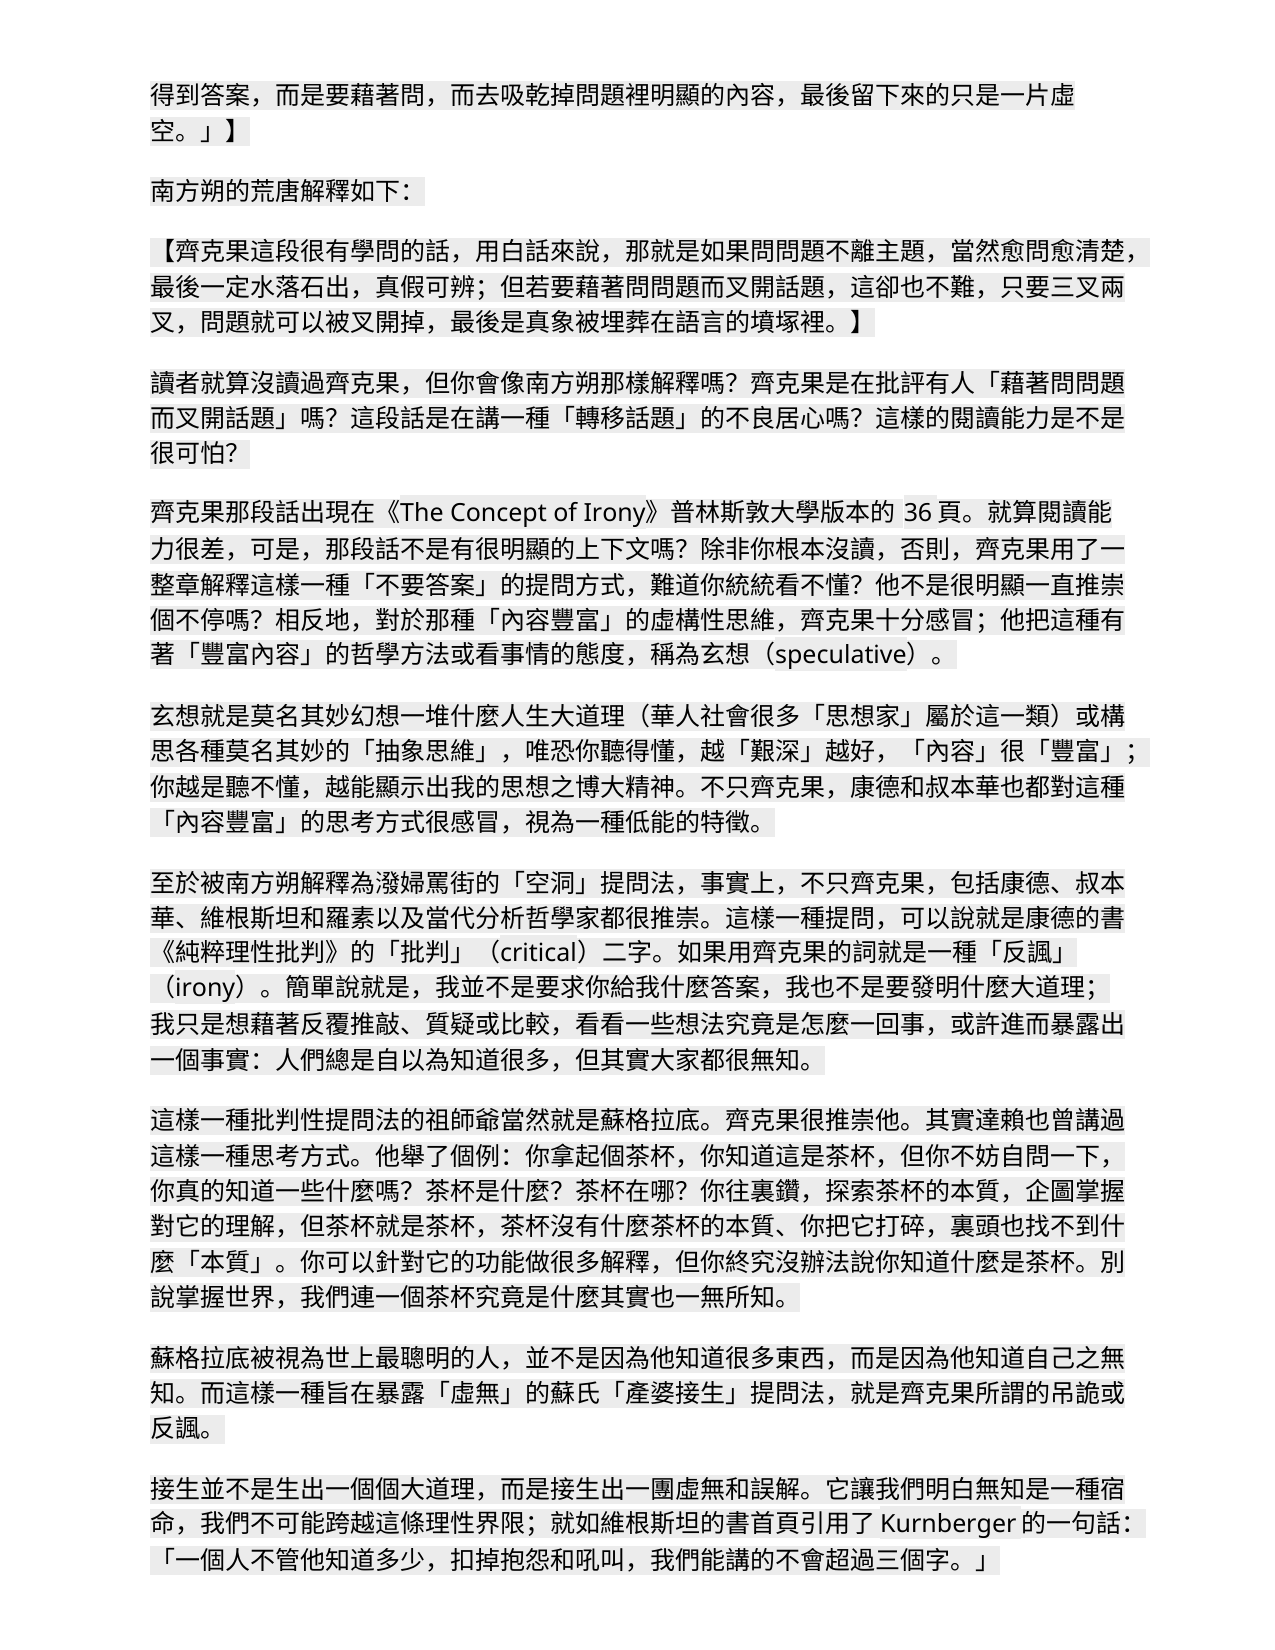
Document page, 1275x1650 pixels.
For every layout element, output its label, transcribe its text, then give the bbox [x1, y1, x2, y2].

text 接生並不是生出一個個大道理，而是接生出一團虛無和誤解。它讓我們明白無知是一種宿命，我們不可能跨越這條理性界限；就如維根斯坦的書首頁引用了Kurnberger的一句話：「一個人不管他知道多少，扣掉抱怨和吼叫，我們能講的不會超過三個字。」 [150, 1469, 1125, 1575]
text 齊克果那段話出現在《The Concept of Irony》普林斯敦大學版本的 36頁。就算閱讀能力很差，可是，那段話不是有很明顯的上下文嗎？除非你根本沒讀，否則，齊克果用了一整章解釋這樣一種「不要答案」的提問方式，難道你統統看不懂？他不是很明顯一直推崇個不停嗎？相反地，對於那種「內容豐富」的虛構性思維，齊克果十分感冒；他把這種有著「豐富內容」的哲學方法或看事情的態度，稱為玄想（speculative）。 [150, 494, 1125, 671]
text 【齊克果這段很有學問的話，用白話來說，那就是如果問問題不離主題，當然愈問愈清楚，最後一定水落石出，真假可辨；但若要藉著問問題而叉開話題，這卻也不難，只要三叉兩叉，問題就可以被叉開掉，最後是真象被埋葬在語言的墳塚裡。】 [150, 231, 1125, 337]
text 讀者就算沒讀過齊克果，但你會像南方朔那樣解釋嗎？齊克果是在批評有人「藉著問問題而叉開話題」嗎？這段話是在講一種「轉移話題」的不良居心嗎？這樣的閱讀能力是不是很可怕？ [150, 362, 1125, 469]
text 南方朔的荒唐解釋如下： [150, 171, 1125, 206]
text 【「問一個問題，會顯示出雙重目的。有的人問問題，是為了要得到具有清晰內容的答案，因而問得愈深，答案也就更深入且有意義；而有的人在問一個問題時，他的興趣並不是要得到答案，而是要藉著問，而去吸乾掉問題裡明顯的內容，最後留下來的只是一片虛空。」】 [150, 75, 1125, 146]
text 至於被南方朔解釋為潑婦罵街的「空洞」提問法，事實上，不只齊克果，包括康德、叔本華、維根斯坦和羅素以及當代分析哲學家都很推崇。這樣一種提問，可以說就是康德的書《純粹理性批判》的「批判」（critical）二字。如果用齊克果的詞就是一種「反諷」（irony）。簡單說就是，我並不是要求你給我什麼答案，我也不是要發明什麼大道理；我只是想藉著反覆推敲、質疑或比較，看看一些想法究竟是怎麼一回事，或許進而暴露出一個事實：人們總是自以為知道很多，但其實大家都很無知。 [150, 862, 1125, 1075]
text 這樣一種批判性提問法的祖師爺當然就是蘇格拉底。齊克果很推崇他。其實達賴也曾講過這樣一種思考方式。他舉了個例：你拿起個茶杯，你知道這是茶杯，但你不妨自問一下，你真的知道一些什麼嗎？茶杯是什麼？茶杯在哪？你往裏鑽，探索茶杯的本質，企圖掌握對它的理解，但茶杯就是茶杯，茶杯沒有什麼茶杯的本質、你把它打碎，裏頭也找不到什麼「本質」。你可以針對它的功能做很多解釋，但你終究沒辦法說你知道什麼是茶杯。別說掌握世界，我們連一個茶杯究竟是什麼其實也一無所知。 [150, 1100, 1125, 1312]
text 蘇格拉底被視為世上最聰明的人，並不是因為他知道很多東西，而是因為他知道自己之無知。而這樣一種旨在暴露「虛無」的蘇氏「產婆接生」提問法，就是齊克果所謂的吊詭或反諷。 [150, 1337, 1125, 1444]
text 玄想就是莫名其妙幻想一堆什麼人生大道理（華人社會很多「思想家」屬於這一類）或構思各種莫名其妙的「抽象思維」，唯恐你聽得懂，越「艱深」越好，「內容」很「豐富」；你越是聽不懂，越能顯示出我的思想之博大精神。不只齊克果，康德和叔本華也都對這種「內容豐富」的思考方式很感冒，視為一種低能的特徵。 [150, 696, 1125, 837]
